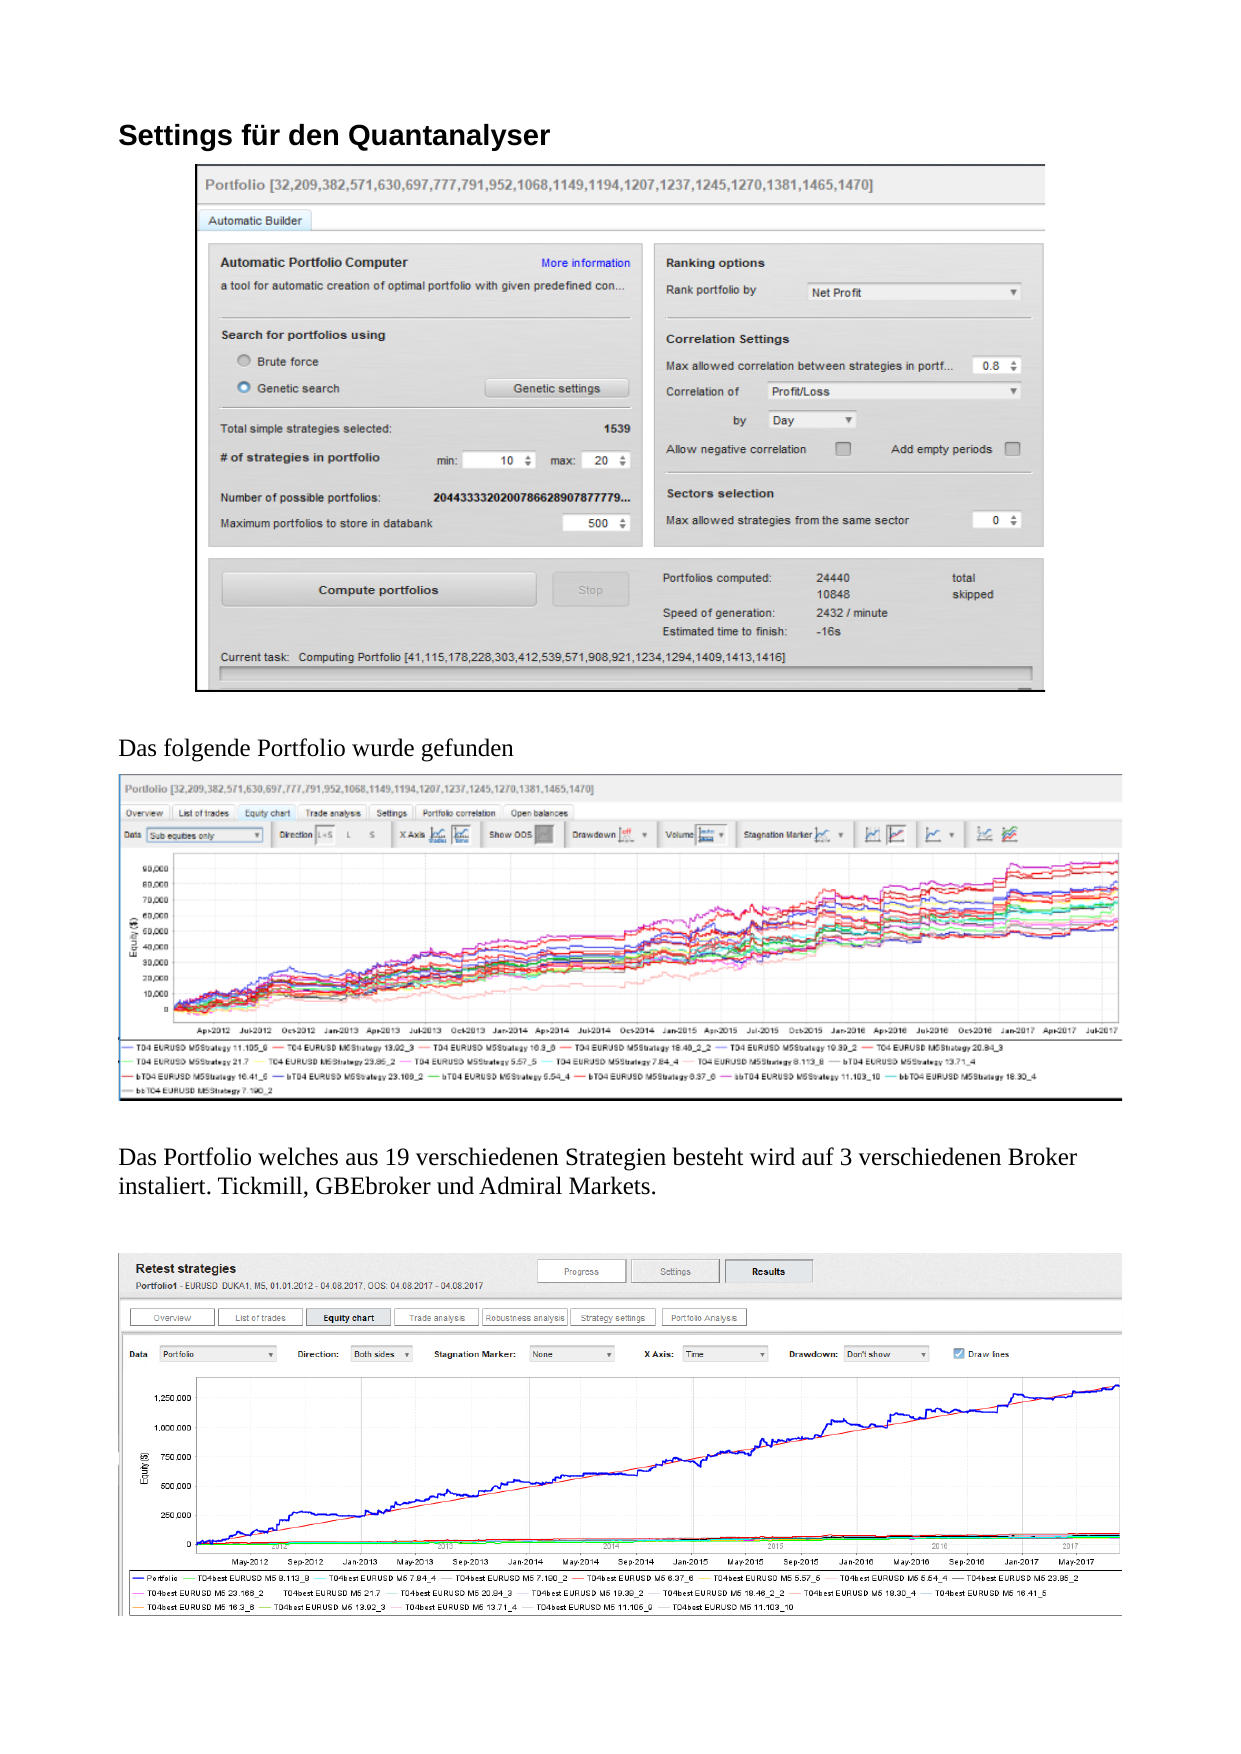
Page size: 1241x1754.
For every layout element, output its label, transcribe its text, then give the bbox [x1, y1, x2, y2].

picture [118, 774, 1123, 1101]
subtitle Settings für den Quantanalyser [118, 118, 1122, 152]
text Das folgende Portfolio wurde gefunden [118, 733, 1122, 762]
picture [195, 164, 1045, 692]
text Das Portfolio welches aus 19 verschiedenen Strategien besteht wird auf 3 verschiedenen Broker instaliert. Tickmill, GBEbroker und Admiral Markets. [118, 1142, 1122, 1200]
picture [118, 1253, 1123, 1616]
